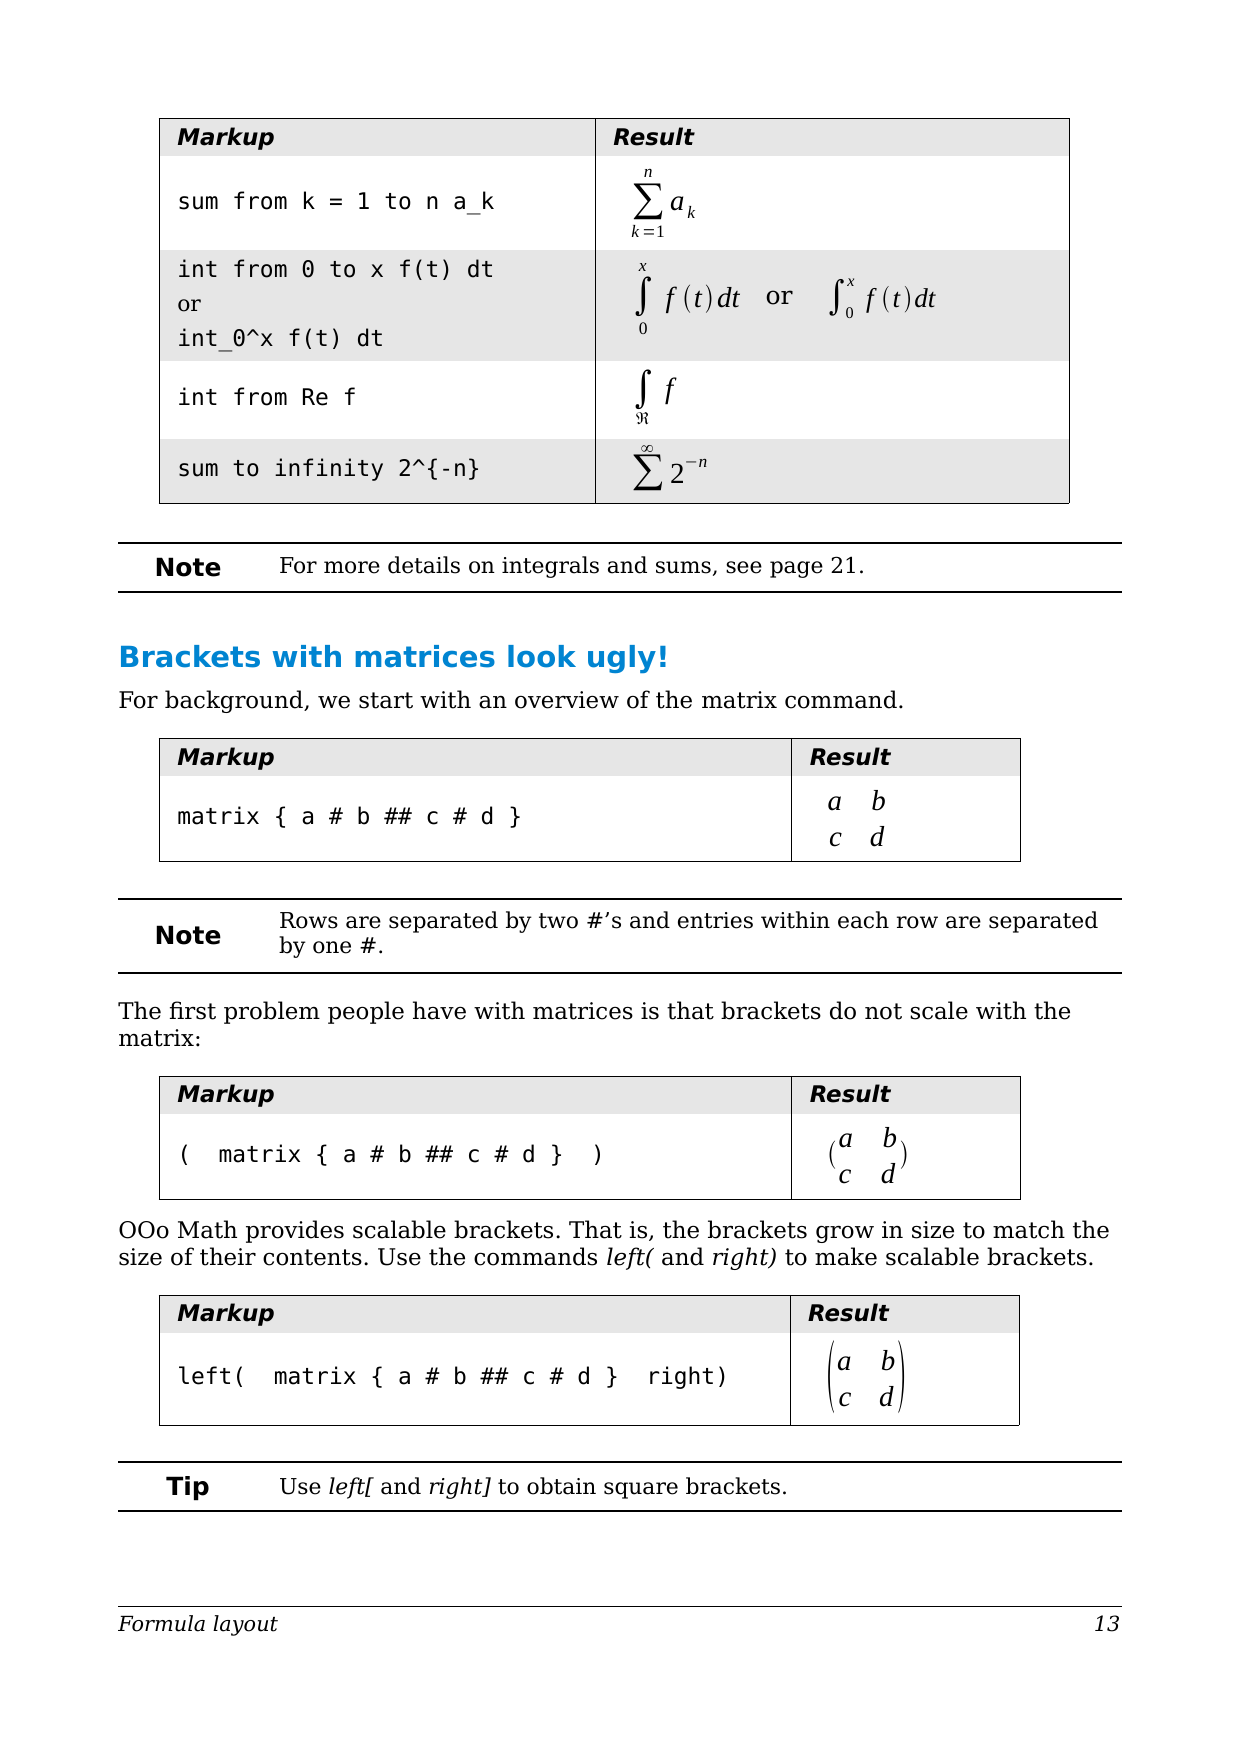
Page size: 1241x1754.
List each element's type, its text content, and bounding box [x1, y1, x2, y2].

table_header Use left[ and right] to obtain square brackets. [258, 1463, 1122, 1510]
table_header Result [792, 739, 1020, 776]
table_cell or [596, 250, 1069, 361]
table_header Tip [118, 1463, 257, 1510]
table_header Result [791, 1296, 1019, 1333]
table_cell left( matrix { a # b ## c # d } right) [160, 1333, 790, 1425]
table_header Result [792, 1077, 1020, 1114]
text For background, we start with an overview of the matrix command. [118, 687, 1122, 713]
table_header Markup [160, 739, 791, 776]
table_cell matrix { a # b ## c # d } [160, 776, 791, 861]
table_cell [596, 156, 1069, 250]
table_header Markup [160, 119, 595, 156]
table_header Markup [160, 1077, 791, 1114]
table_header For more details on integrals and sums, see page 21. [258, 544, 1122, 591]
table_header Markup [160, 1296, 790, 1333]
table_header Rows are separated by two #’s and entries within each row are separated by one #. [258, 900, 1122, 972]
table_cell [596, 361, 1069, 438]
text OOo Math provides scalable brackets. That is, the brackets grow in size to match the size of their contents. Use the commands left( and right) to make scalable brackets. [118, 1217, 1122, 1270]
table_cell int from Re f [160, 361, 595, 438]
text The first problem people have with matrices is that brackets do not scale with the matrix: [118, 998, 1122, 1052]
table_header Note [118, 544, 257, 591]
table_cell [791, 1333, 1019, 1425]
table_header Result [596, 119, 1069, 156]
table_cell int from 0 to x f(t) dt or int_0^x f(t) dt [160, 250, 595, 361]
table_header Note [118, 900, 257, 972]
table_cell sum from k = 1 to n a_k [160, 156, 595, 250]
subtitle Brackets with matrices look ugly! [118, 641, 1122, 674]
table_cell sum to infinity 2^{-n} [160, 439, 595, 503]
table_cell [792, 1114, 1020, 1199]
table_cell [596, 439, 1069, 503]
table_cell [792, 776, 1020, 861]
table_cell ( matrix { a # b ## c # d } ) [160, 1114, 791, 1199]
